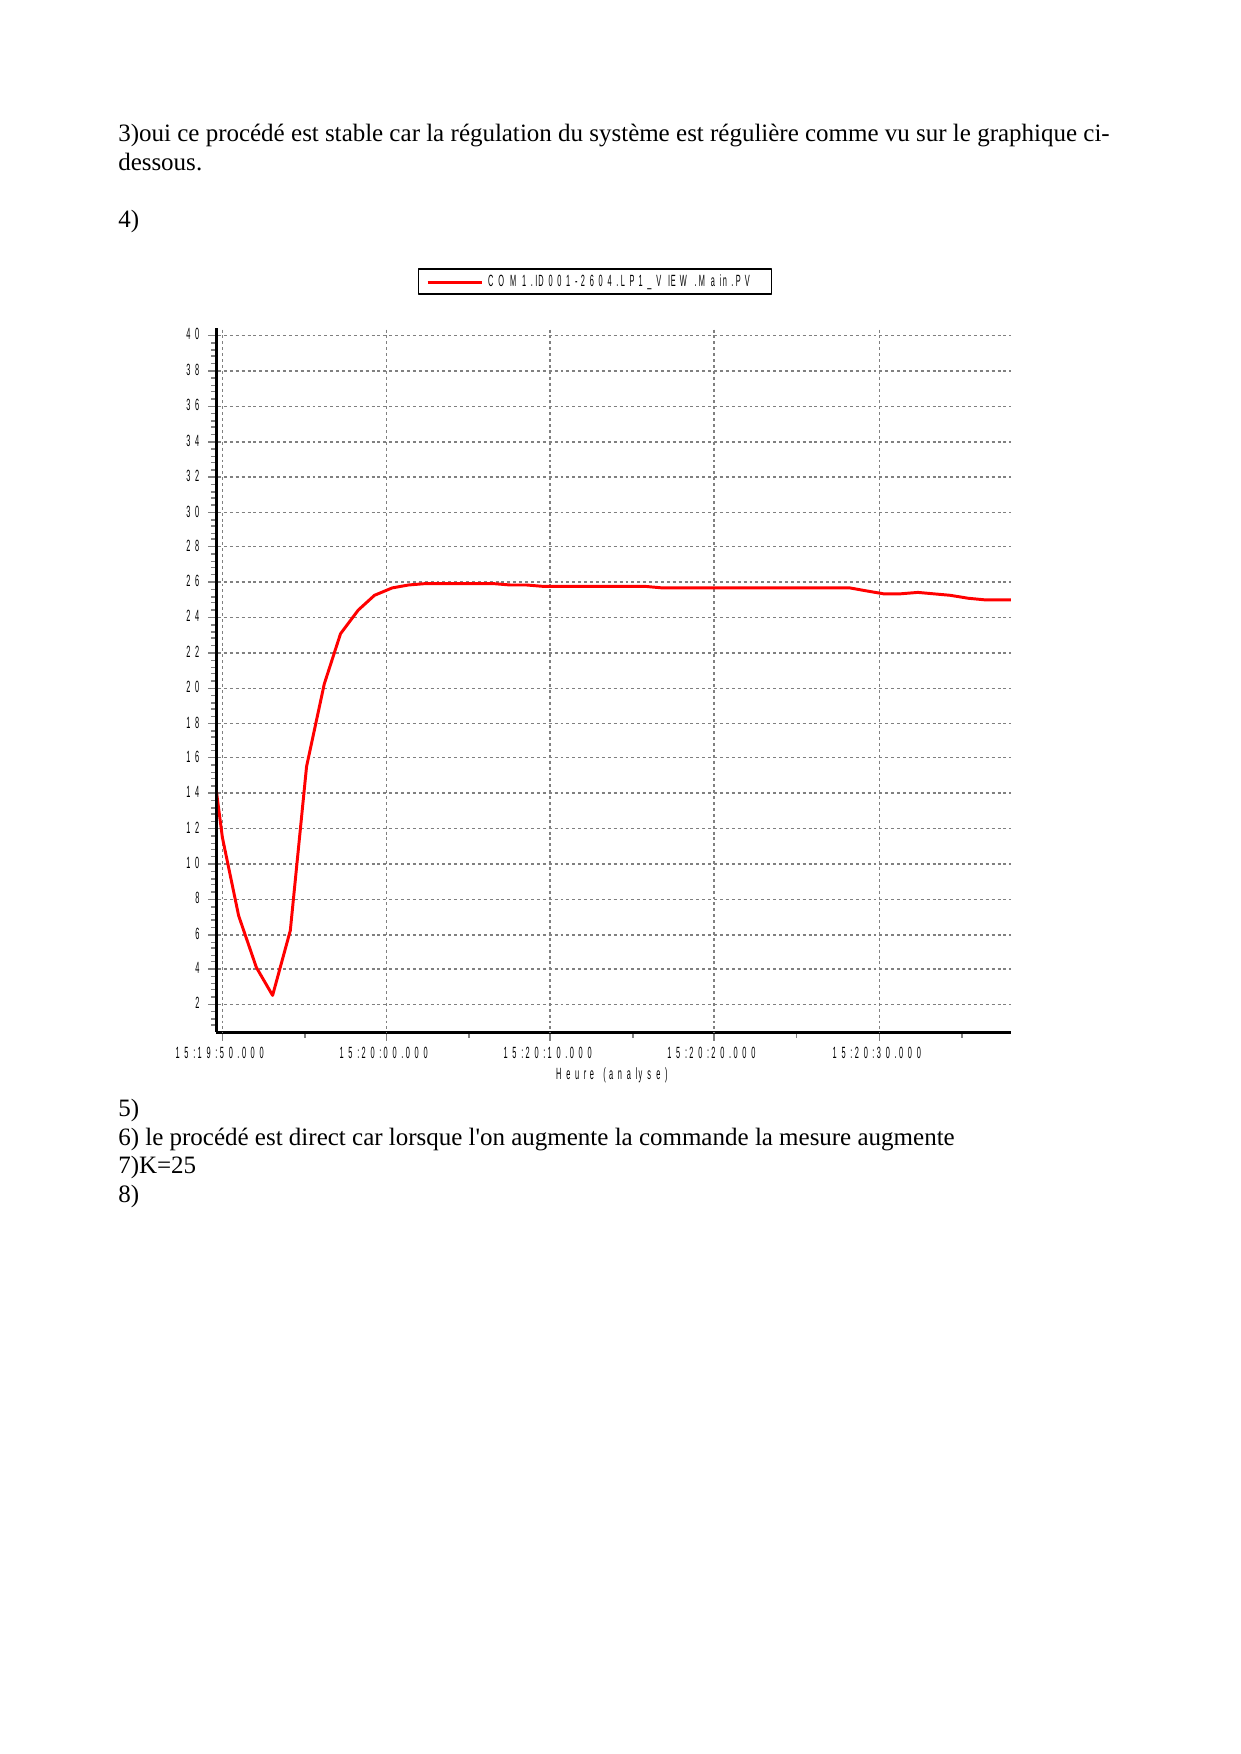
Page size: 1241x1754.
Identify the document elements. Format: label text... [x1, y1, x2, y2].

text 5) [118, 233, 1122, 1122]
text 3)oui ce procédé est stable car la régulation du système est régulière comme vu sur le graphique ci-dessous. [118, 118, 1122, 176]
text 6) le procédé est direct car lorsque l'on augmente la commande la mesure augmente [118, 1122, 1122, 1150]
text 8) [118, 1179, 1122, 1208]
text 7)K=25 [118, 1150, 1122, 1179]
text 4) [118, 204, 1122, 233]
